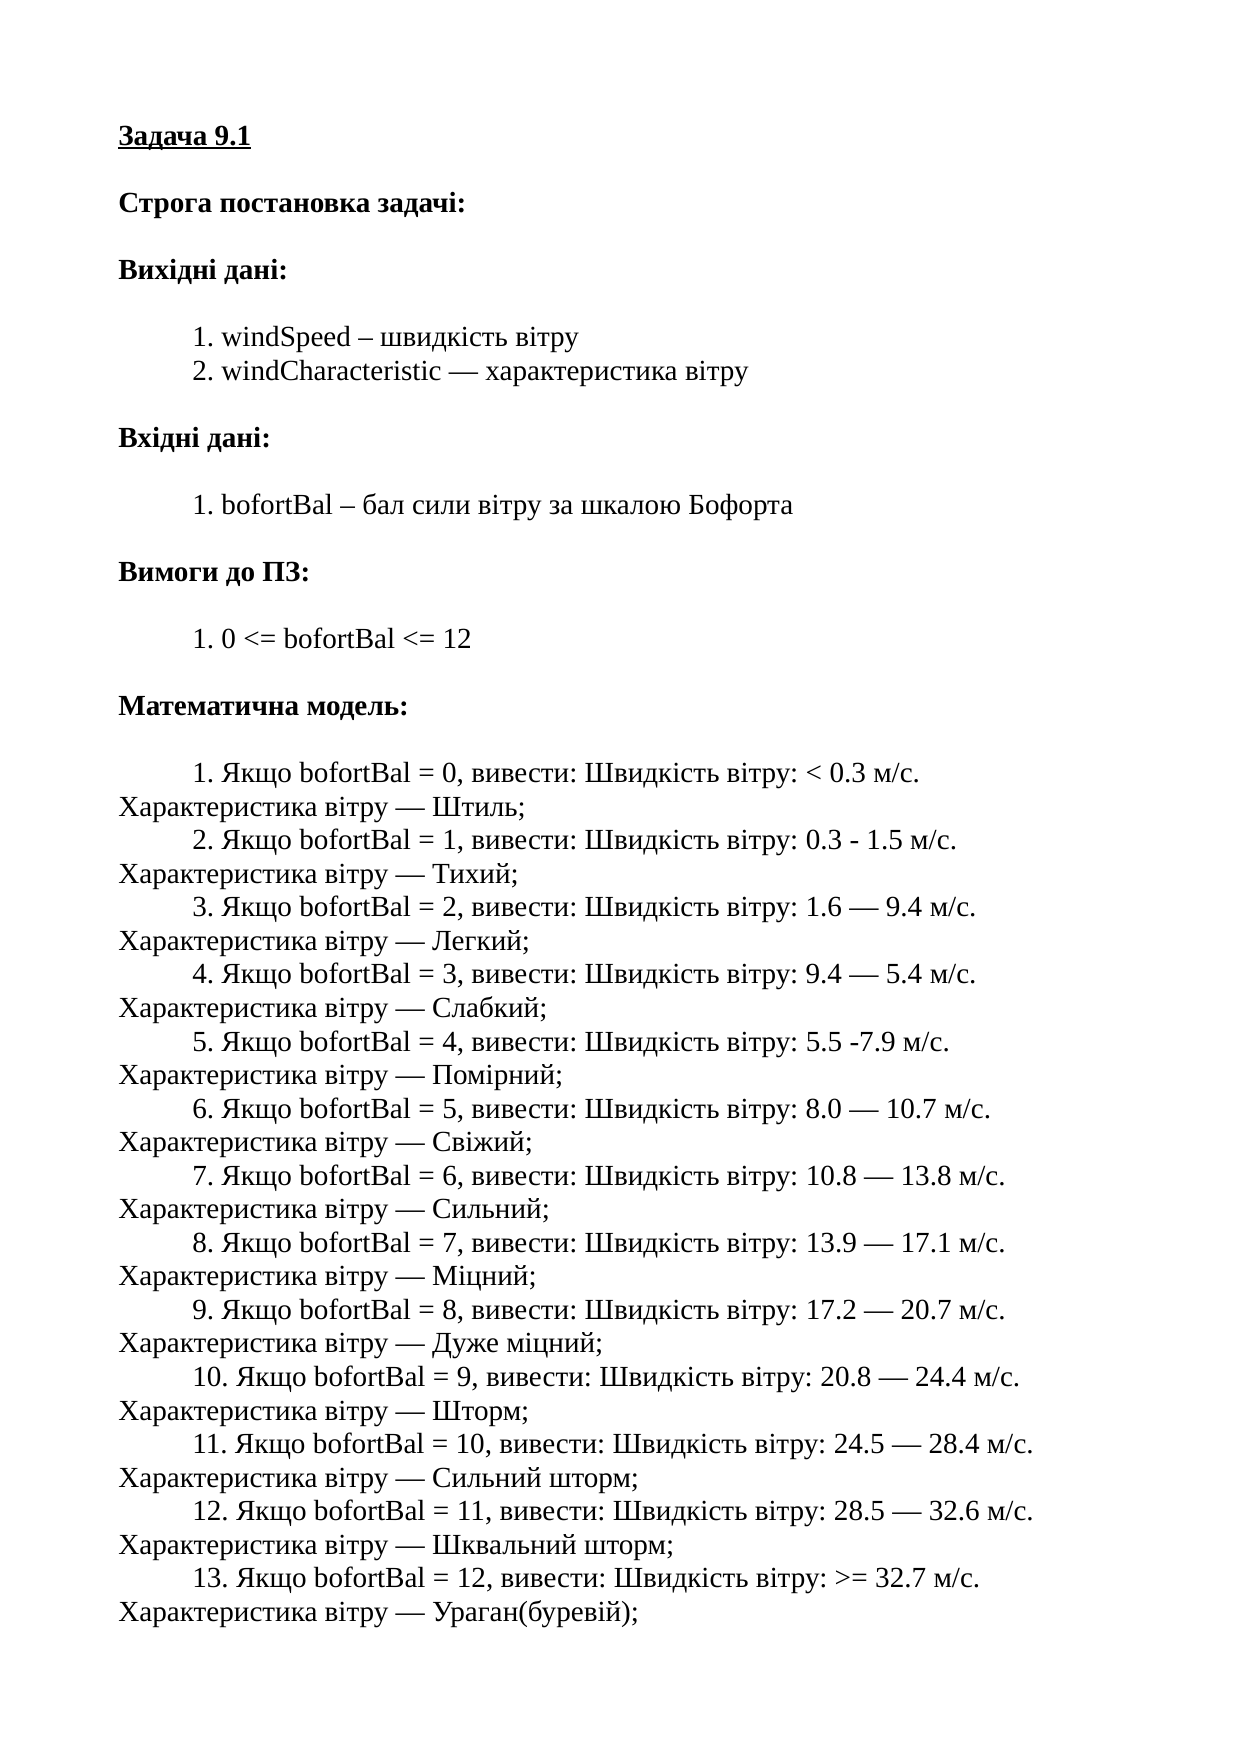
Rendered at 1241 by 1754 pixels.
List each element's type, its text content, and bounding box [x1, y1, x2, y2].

text 2. Якщо bofortBal = 1, вивести: Швидкість вітру: 0.3 - 1.5 м/c. Характеристика вітру — Тихий; [118, 822, 1122, 889]
text 12. Якщо bofortBal = 11, вивести: Швидкість вітру: 28.5 — 32.6 м/c. Характеристика вітру — Шквальний шторм; [118, 1493, 1122, 1560]
text 9. Якщо bofortBal = 8, вивести: Швидкість вітру: 17.2 — 20.7 м/c. Характеристика вітру — Дуже міцний; [118, 1292, 1122, 1359]
text 1. Якщо bofortBal = 0, вивести: Швидкість вітру: < 0.3 м/c. Характеристика вітру — Штиль; [118, 755, 1122, 822]
text 3. Якщо bofortBal = 2, вивести: Швидкість вітру: 1.6 — 9.4 м/c. Характеристика вітру — Легкий; [118, 889, 1122, 957]
text Задача 9.1 [118, 118, 1122, 152]
text 7. Якщо bofortBal = 6, вивести: Швидкість вітру: 10.8 — 13.8 м/c. Характеристика вітру — Сильний; [118, 1158, 1122, 1225]
text 13. Якщо bofortBal = 12, вивести: Швидкість вітру: >= 32.7 м/c. Характеристика вітру — Ураган(буревій); [118, 1560, 1122, 1627]
text 6. Якщо bofortBal = 5, вивести: Швидкість вітру: 8.0 — 10.7 м/c. Характеристика вітру — Свіжий; [118, 1091, 1122, 1158]
text 8. Якщо bofortBal = 7, вивести: Швидкість вітру: 13.9 — 17.1 м/c. Характеристика вітру — Міцний; [118, 1225, 1122, 1292]
text 1. 0 <= bofortBal <= 12 [118, 621, 1122, 655]
text Вимоги до ПЗ: [118, 554, 1122, 588]
text 1. bofortBal – бал сили вітру за шкалою Бофорта [118, 487, 1122, 521]
text Вхідні дані: [118, 420, 1122, 453]
text 2. windСharacteristic — характеристика вітру [118, 353, 1122, 386]
text 5. Якщо bofortBal = 4, вивести: Швидкість вітру: 5.5 -7.9 м/c. Характеристика вітру — Помірний; [118, 1024, 1122, 1091]
text Строга постановка задачі: [118, 185, 1122, 219]
text Вихідні дані: [118, 252, 1122, 286]
text 10. Якщо bofortBal = 9, вивести: Швидкість вітру: 20.8 — 24.4 м/c. Характеристика вітру — Шторм; [118, 1359, 1122, 1426]
text 11. Якщо bofortBal = 10, вивести: Швидкість вітру: 24.5 — 28.4 м/c. Характеристика вітру — Сильний шторм; [118, 1426, 1122, 1493]
text Математична модель: [118, 688, 1122, 722]
text 4. Якщо bofortBal = 3, вивести: Швидкість вітру: 9.4 — 5.4 м/c. Характеристика вітру — Слабкий; [118, 957, 1122, 1024]
text 1. windSpeed – швидкість вітру [118, 319, 1122, 353]
